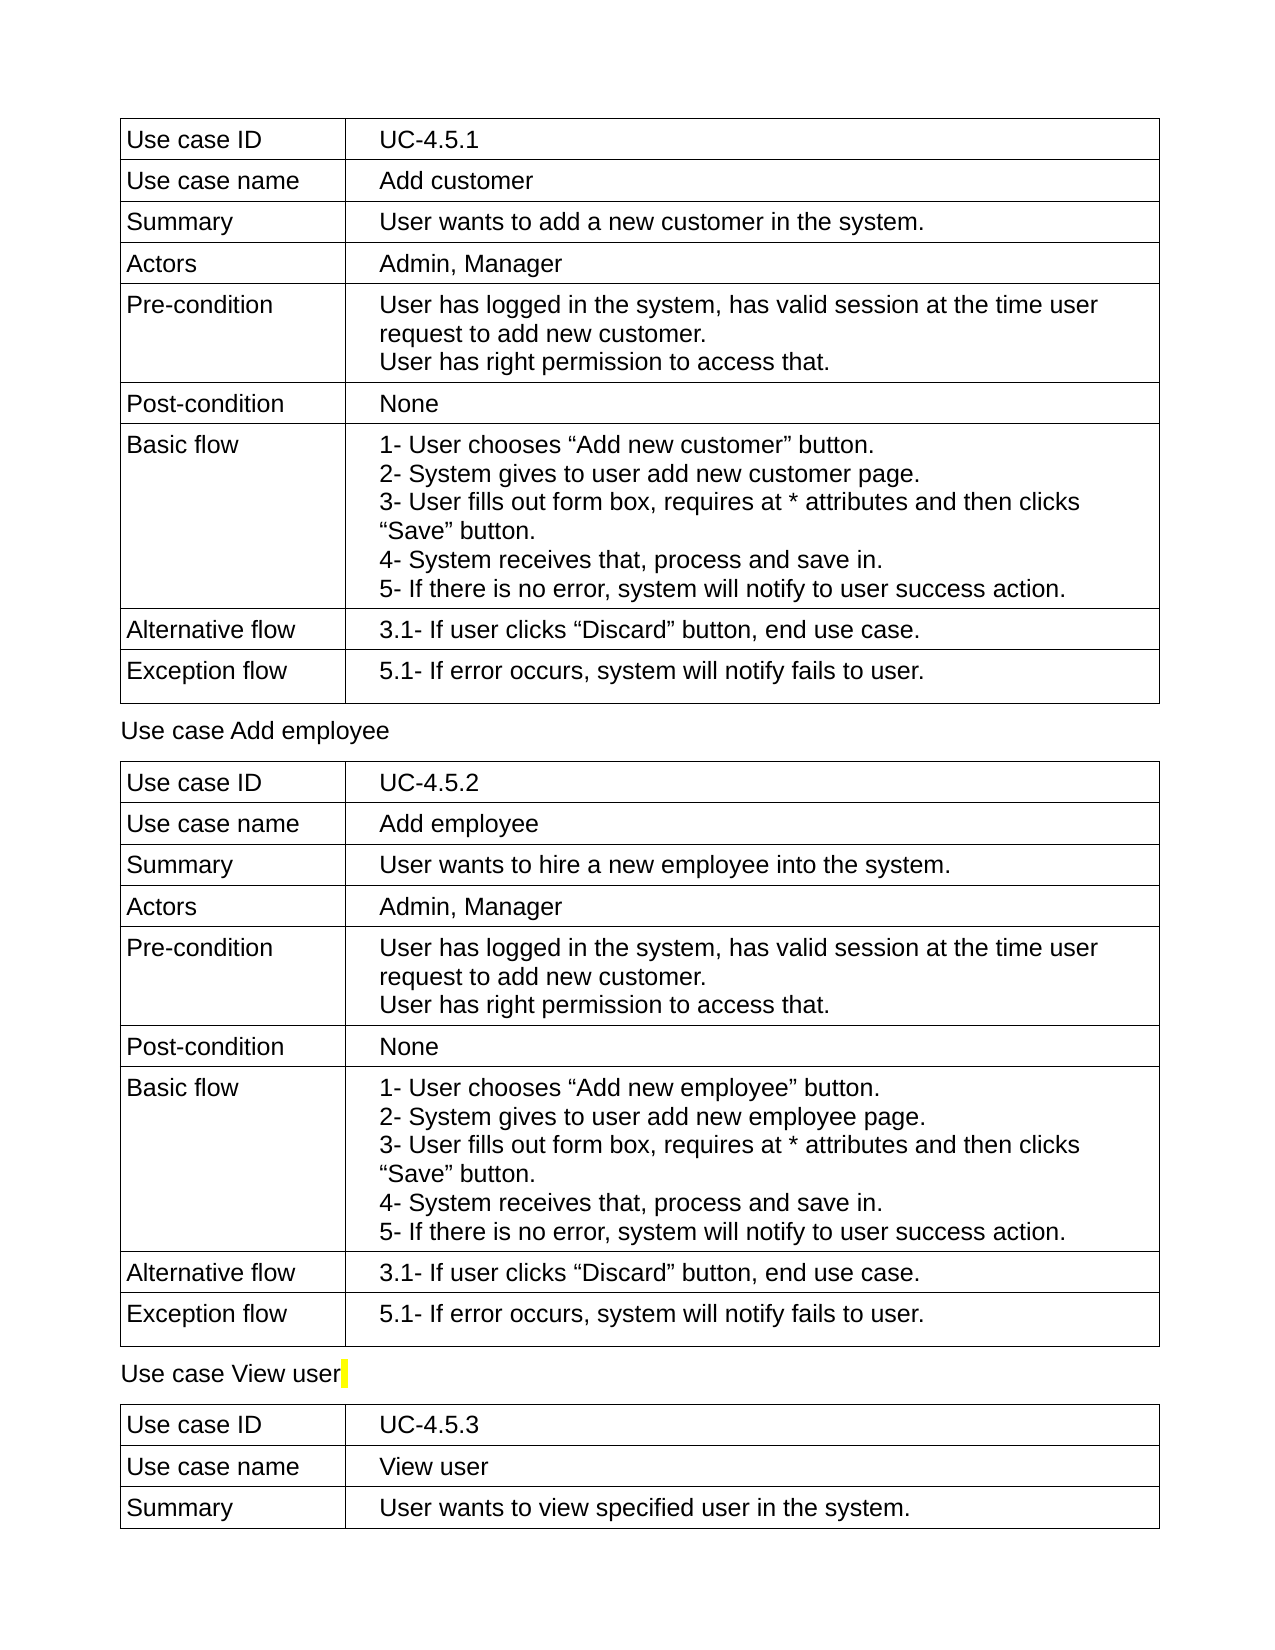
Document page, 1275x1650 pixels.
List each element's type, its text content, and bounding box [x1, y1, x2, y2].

table_cell User wants to view specified user in the system. [346, 1487, 1159, 1527]
table_cell Add employee [346, 803, 1159, 843]
table_cell Exception flow [121, 1293, 345, 1346]
table_cell User wants to add a new customer in the system. [346, 202, 1159, 242]
table_cell Summary [121, 202, 345, 242]
table_cell Admin, Manager [346, 886, 1159, 926]
table_cell Pre-condition [121, 927, 345, 1025]
table_cell Post-condition [121, 383, 345, 423]
table_cell Exception flow [121, 650, 345, 703]
table_header Use case ID [121, 762, 345, 802]
table_cell 5.1- If error occurs, system will notify fails to user. [346, 650, 1159, 703]
table_header Use case ID [121, 119, 345, 159]
table_header UC-4.5.2 [346, 762, 1159, 802]
table_cell Actors [121, 886, 345, 926]
table_cell View user [346, 1446, 1159, 1486]
table_header UC-4.5.3 [346, 1405, 1159, 1445]
table_cell Pre-condition [121, 284, 345, 382]
table_header UC-4.5.1 [346, 119, 1159, 159]
table_cell Basic flow [121, 424, 345, 608]
table_cell Actors [121, 243, 345, 283]
table_cell Add customer [346, 160, 1159, 201]
table_cell 1- User chooses “Add new employee” button. 2- System gives to user add new employee page. 3- User fills out form box, requires at * attributes and then clicks “Save” button. 4- System receives that, process and save in. 5- If there is no error, system will notify to user success action. [346, 1067, 1159, 1251]
table_cell 5.1- If error occurs, system will notify fails to user. [346, 1293, 1159, 1346]
table_cell None [346, 383, 1159, 423]
table_cell User has logged in the system, has valid session at the time user request to add new customer. User has right permission to access that. [346, 284, 1159, 382]
text Use case Add employee [120, 716, 1158, 745]
table_cell Post-condition [121, 1026, 345, 1066]
table_cell None [346, 1026, 1159, 1066]
table_cell User has logged in the system, has valid session at the time user request to add new customer. User has right permission to access that. [346, 927, 1159, 1025]
table_header Use case ID [121, 1405, 345, 1445]
table_cell Summary [121, 845, 345, 885]
text Use case View user [120, 1359, 1158, 1388]
table_cell 3.1- If user clicks “Discard” button, end use case. [346, 1252, 1159, 1292]
table_cell Alternative flow [121, 609, 345, 649]
table_cell Use case name [121, 1446, 345, 1486]
table_cell 1- User chooses “Add new customer” button. 2- System gives to user add new customer page. 3- User fills out form box, requires at * attributes and then clicks “Save” button. 4- System receives that, process and save in. 5- If there is no error, system will notify to user success action. [346, 424, 1159, 608]
table_cell Summary [121, 1487, 345, 1527]
table_cell Use case name [121, 160, 345, 201]
table_cell Admin, Manager [346, 243, 1159, 283]
table_cell Basic flow [121, 1067, 345, 1251]
table_cell User wants to hire a new employee into the system. [346, 845, 1159, 885]
table_cell 3.1- If user clicks “Discard” button, end use case. [346, 609, 1159, 649]
table_cell Alternative flow [121, 1252, 345, 1292]
table_cell Use case name [121, 803, 345, 843]
